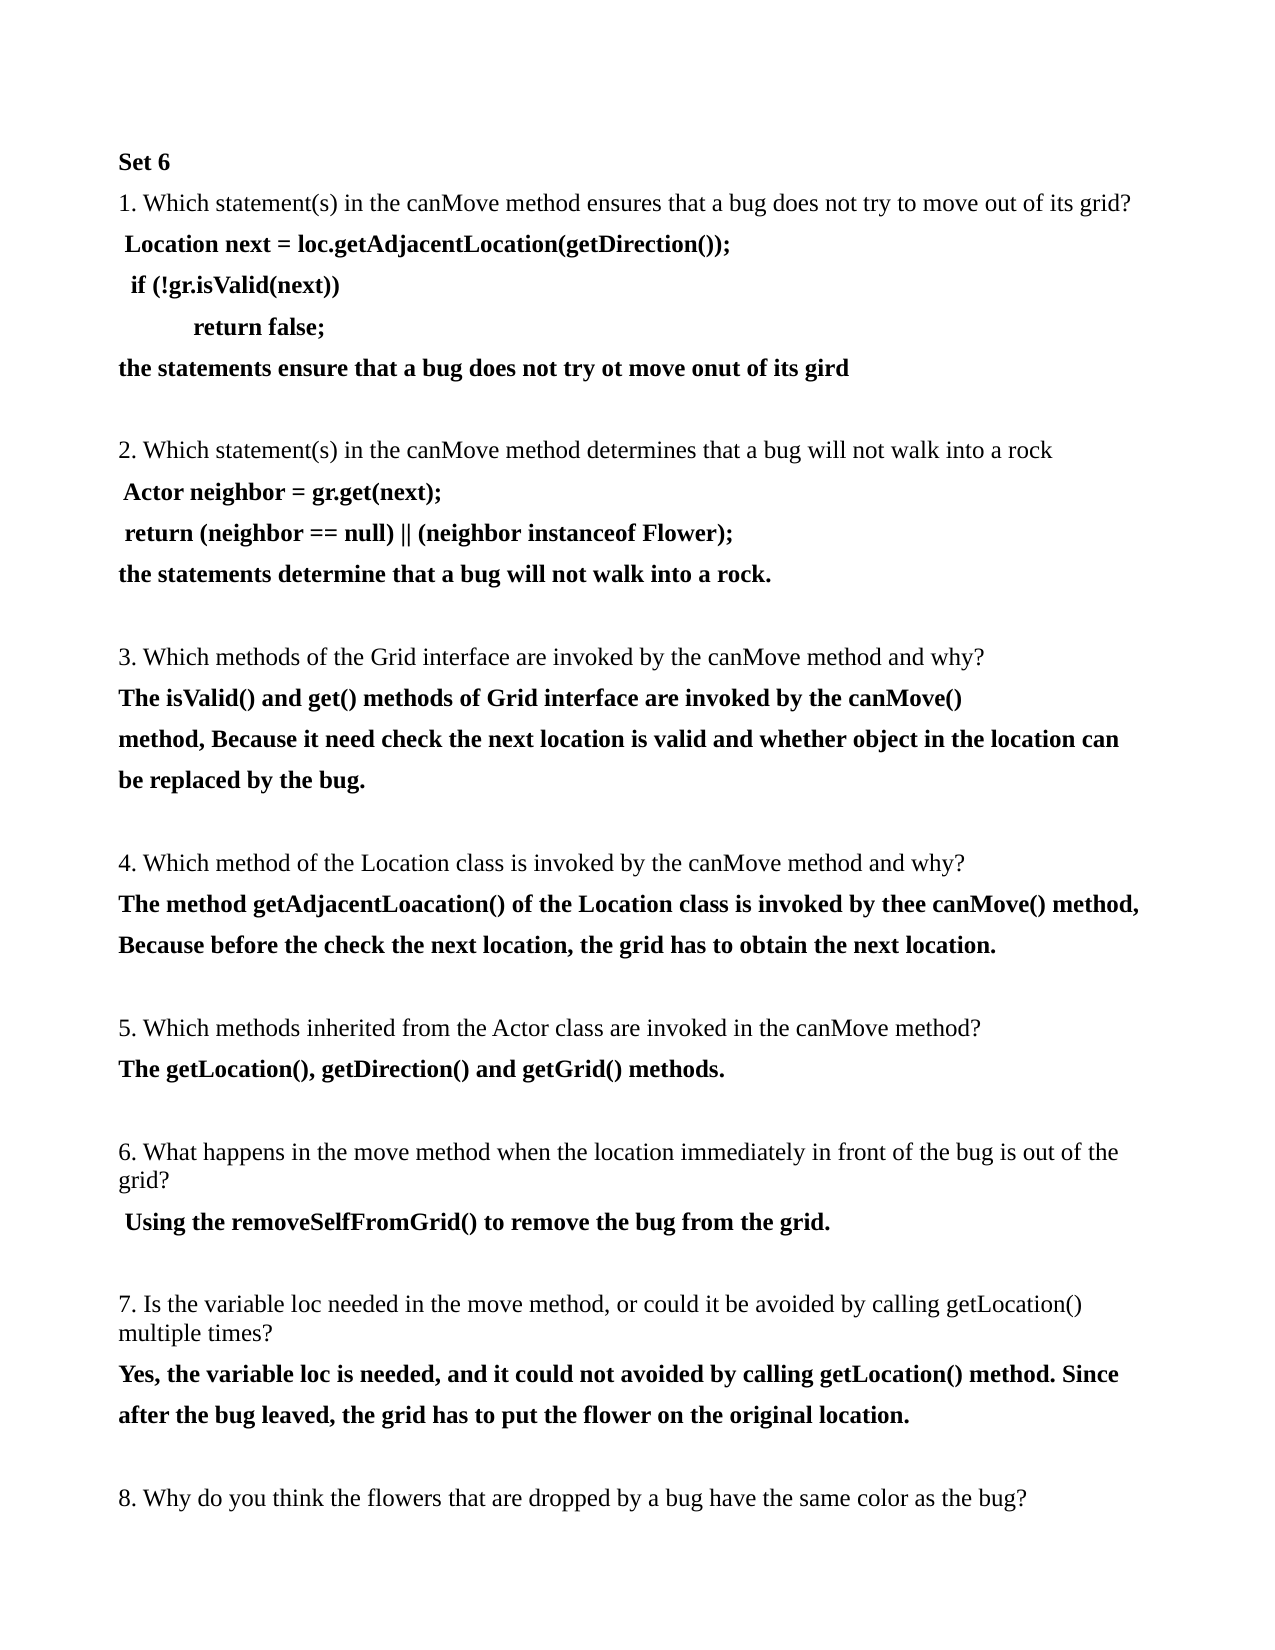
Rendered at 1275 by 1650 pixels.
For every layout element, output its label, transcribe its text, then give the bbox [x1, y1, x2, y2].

text Using the removeSelfFromGrid() to remove the bug from the grid. [118, 1207, 1157, 1236]
text the statements ensure that a bug does not try ot move onut of its gird [118, 353, 1157, 382]
text return (neighbor == null) || (neighbor instanceof Flower); [118, 518, 1157, 547]
text The method getAdjacentLoacation() of the Location class is invoked by thee canMove() method, [118, 889, 1157, 918]
text 5. Which methods inherited from the Actor class are invoked in the canMove method? [118, 1013, 1157, 1042]
text The getLocation(), getDirection() and getGrid() methods. [118, 1054, 1157, 1083]
text Because before the check the next location, the grid has to obtain the next location. [118, 931, 1157, 959]
text be replaced by the bug. [118, 766, 1157, 794]
text method, Because it need check the next location is valid and whether object in the location can [118, 724, 1157, 753]
text 2. Which statement(s) in the canMove method determines that a bug will not walk into a rock [118, 436, 1157, 464]
text the statements determine that a bug will not walk into a rock. [118, 559, 1157, 588]
text Location next = loc.getAdjacentLocation(getDirection()); [118, 229, 1157, 258]
text after the bug leaved, the grid has to put the flower on the original location. [118, 1401, 1157, 1429]
text 4. Which method of the Location class is invoked by the canMove method and why? [118, 848, 1157, 877]
text The isValid() and get() methods of Grid interface are invoked by the canMove() [118, 683, 1157, 712]
text 1. Which statement(s) in the canMove method ensures that a bug does not try to move out of its grid? [118, 188, 1157, 217]
text 7. Is the variable loc needed in the move method, or could it be avoided by calling getLocation() multiple times? [118, 1289, 1157, 1347]
text Actor neighbor = gr.get(next); [118, 477, 1157, 506]
text return false; [118, 312, 1157, 341]
text 3. Which methods of the Grid interface are invoked by the canMove method and why? [118, 642, 1157, 671]
text if (!gr.isValid(next)) [118, 271, 1157, 299]
text 8. Why do you think the flowers that are dropped by a bug have the same color as the bug? [118, 1483, 1157, 1512]
text 6. What happens in the move method when the location immediately in front of the bug is out of the grid? [118, 1137, 1157, 1194]
text Set 6 [118, 147, 1157, 176]
text Yes, the variable loc is needed, and it could not avoided by calling getLocation() method. Since [118, 1359, 1157, 1388]
